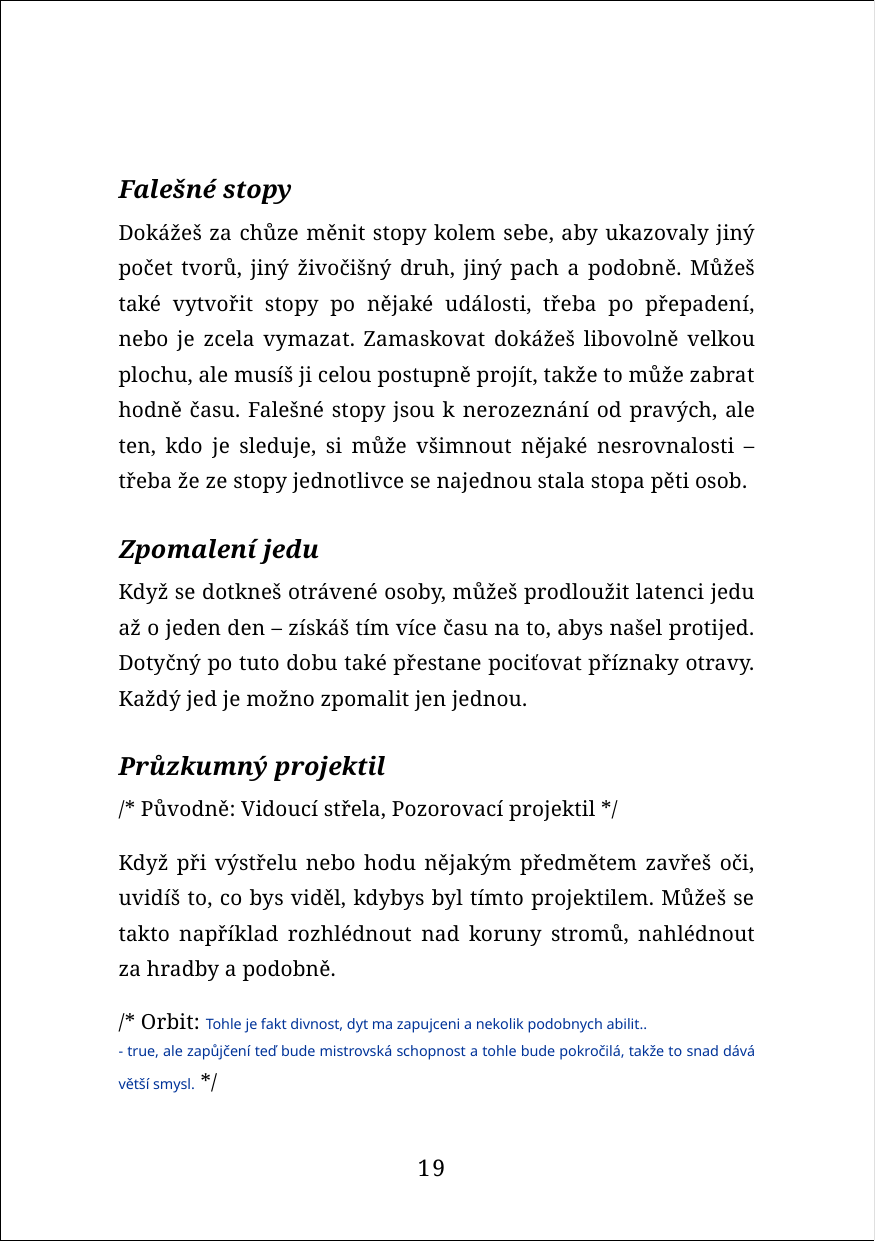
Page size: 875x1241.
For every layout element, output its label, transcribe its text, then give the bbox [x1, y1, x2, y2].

text Když se dotkneš otrávené osoby, můžeš prodloužit latenci jedu až o jeden den – získáš tím více času na to, abys našel protijed. Dotyčný po tuto dobu také přestane pociťovat příznaky otravy. Každý jed je možno zpomalit jen jednou. [118, 577, 756, 712]
subtitle Falešné stopy [118, 172, 756, 206]
text Když při výstřelu nebo hodu nějakým předmětem zavřeš oči, uvidíš to, co bys viděl, kdybys byl tímto projektilem. Můžeš se takto například rozhlédnout nad koruny stromů, nahlédnout za hradby a podobně. [118, 848, 756, 983]
subtitle Zpomalení jedu [118, 531, 756, 565]
text /* Orbit: Tohle je fakt divnost, dyt ma zapujceni a nekolik podobnych abilit.. - true, ale zapůjčení teď bude mistrovská schopnost a tohle bude pokročilá, takže to snad dává větší smysl. */ [118, 1007, 756, 1096]
text Dokážeš za chůze měnit stopy kolem sebe, aby ukazovaly jiný počet tvorů, jiný živočišný druh, jiný pach a podobně. Můžeš také vytvořit stopy po nějaké události, třeba po přepadení, nebo je zcela vymazat. Zamaskovat dokážeš libovolně velkou plochu, ale musíš ji celou postupně projít, takže to může zabrat hodně času. Falešné stopy jsou k nerozeznání od pravých, ale ten, kdo je sleduje, si může všimnout nějaké nesrovnalosti – třeba že ze stopy jednotlivce se najednou stala stopa pěti osob. [118, 218, 756, 495]
subtitle Průzkumný projektil [118, 749, 756, 783]
text /* Původně: Vidoucí střela, Pozorovací projektil */ [118, 794, 756, 823]
